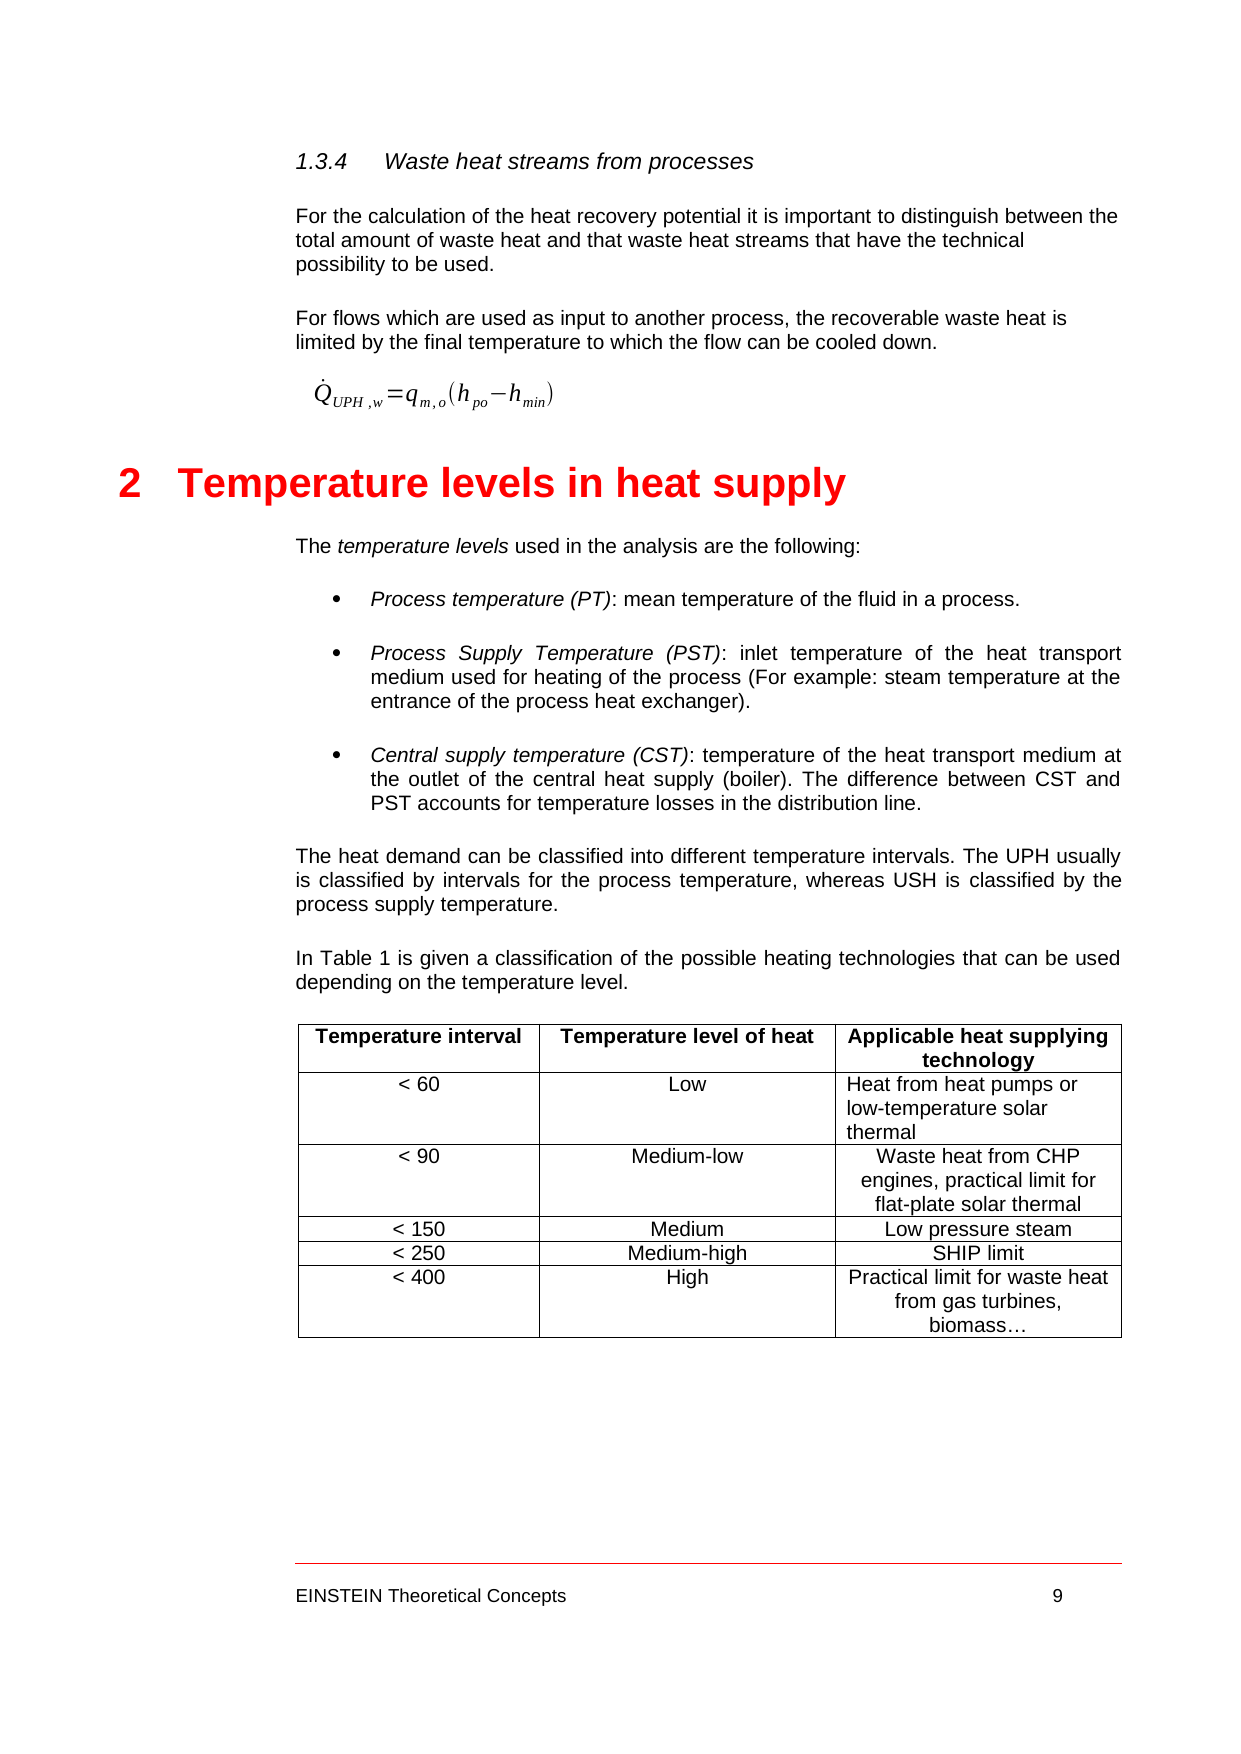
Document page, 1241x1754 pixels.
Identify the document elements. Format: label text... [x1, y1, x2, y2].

text possibility to be used. [295, 252, 1122, 276]
table_cell Waste heat from CHP engines, practical limit for flat-plate solar thermal [836, 1145, 1121, 1216]
table_cell Heat from heat pumps or low-temperature solar thermal [836, 1073, 1121, 1144]
table_header Temperature interval [299, 1025, 539, 1072]
table_cell < 150 [299, 1217, 539, 1241]
table_cell Medium-low [540, 1145, 835, 1216]
table_cell SHIP limit [836, 1242, 1121, 1265]
text total amount of waste heat and that waste heat streams that have the technical [295, 228, 1122, 252]
subtitle Waste heat streams from processes [295, 148, 1122, 175]
subtitle Temperature levels in heat supply [118, 459, 1122, 507]
table_cell Practical limit for waste heat from gas turbines, biomass… [836, 1266, 1121, 1337]
table_cell Low [540, 1073, 835, 1144]
text The heat demand can be classified into different temperature intervals. The UPH usually is classified by intervals for the process temperature, whereas USH is classified by the process supply temperature. [295, 844, 1122, 916]
text limited by the final temperature to which the flow can be cooled down. [295, 330, 1122, 354]
table_cell < 250 [299, 1242, 539, 1265]
table_header Temperature level of heat [540, 1025, 835, 1072]
text · Process temperature (PT): mean temperature of the fluid in a process. [333, 587, 1122, 611]
text For flows which are used as input to another process, the recoverable waste heat is [295, 306, 1122, 330]
table_cell Low pressure steam [836, 1217, 1121, 1241]
table_cell High [540, 1266, 835, 1337]
text The temperature levels used in the analysis are the following: [295, 534, 1122, 558]
text In Table 1 is given a classification of the possible heating technologies that can be used depending on the temperature level. [295, 946, 1122, 994]
table_header Applicable heat supplying technology [836, 1025, 1121, 1072]
text · Process Supply Temperature (PST): inlet temperature of the heat transport medium used for heating of the process (For example: steam temperature at the entrance of the process heat exchanger). [333, 641, 1122, 713]
table_cell Medium-high [540, 1242, 835, 1265]
table_cell Medium [540, 1217, 835, 1241]
text For the calculation of the heat recovery potential it is important to distinguish between the [295, 204, 1122, 228]
table_cell < 90 [299, 1145, 539, 1216]
table_cell < 400 [299, 1266, 539, 1337]
text · Central supply temperature (CST): temperature of the heat transport medium at the outlet of the central heat supply (boiler). The difference between CST and PST accounts for temperature losses in the distribution line. [333, 743, 1122, 815]
table_cell < 60 [299, 1073, 539, 1144]
